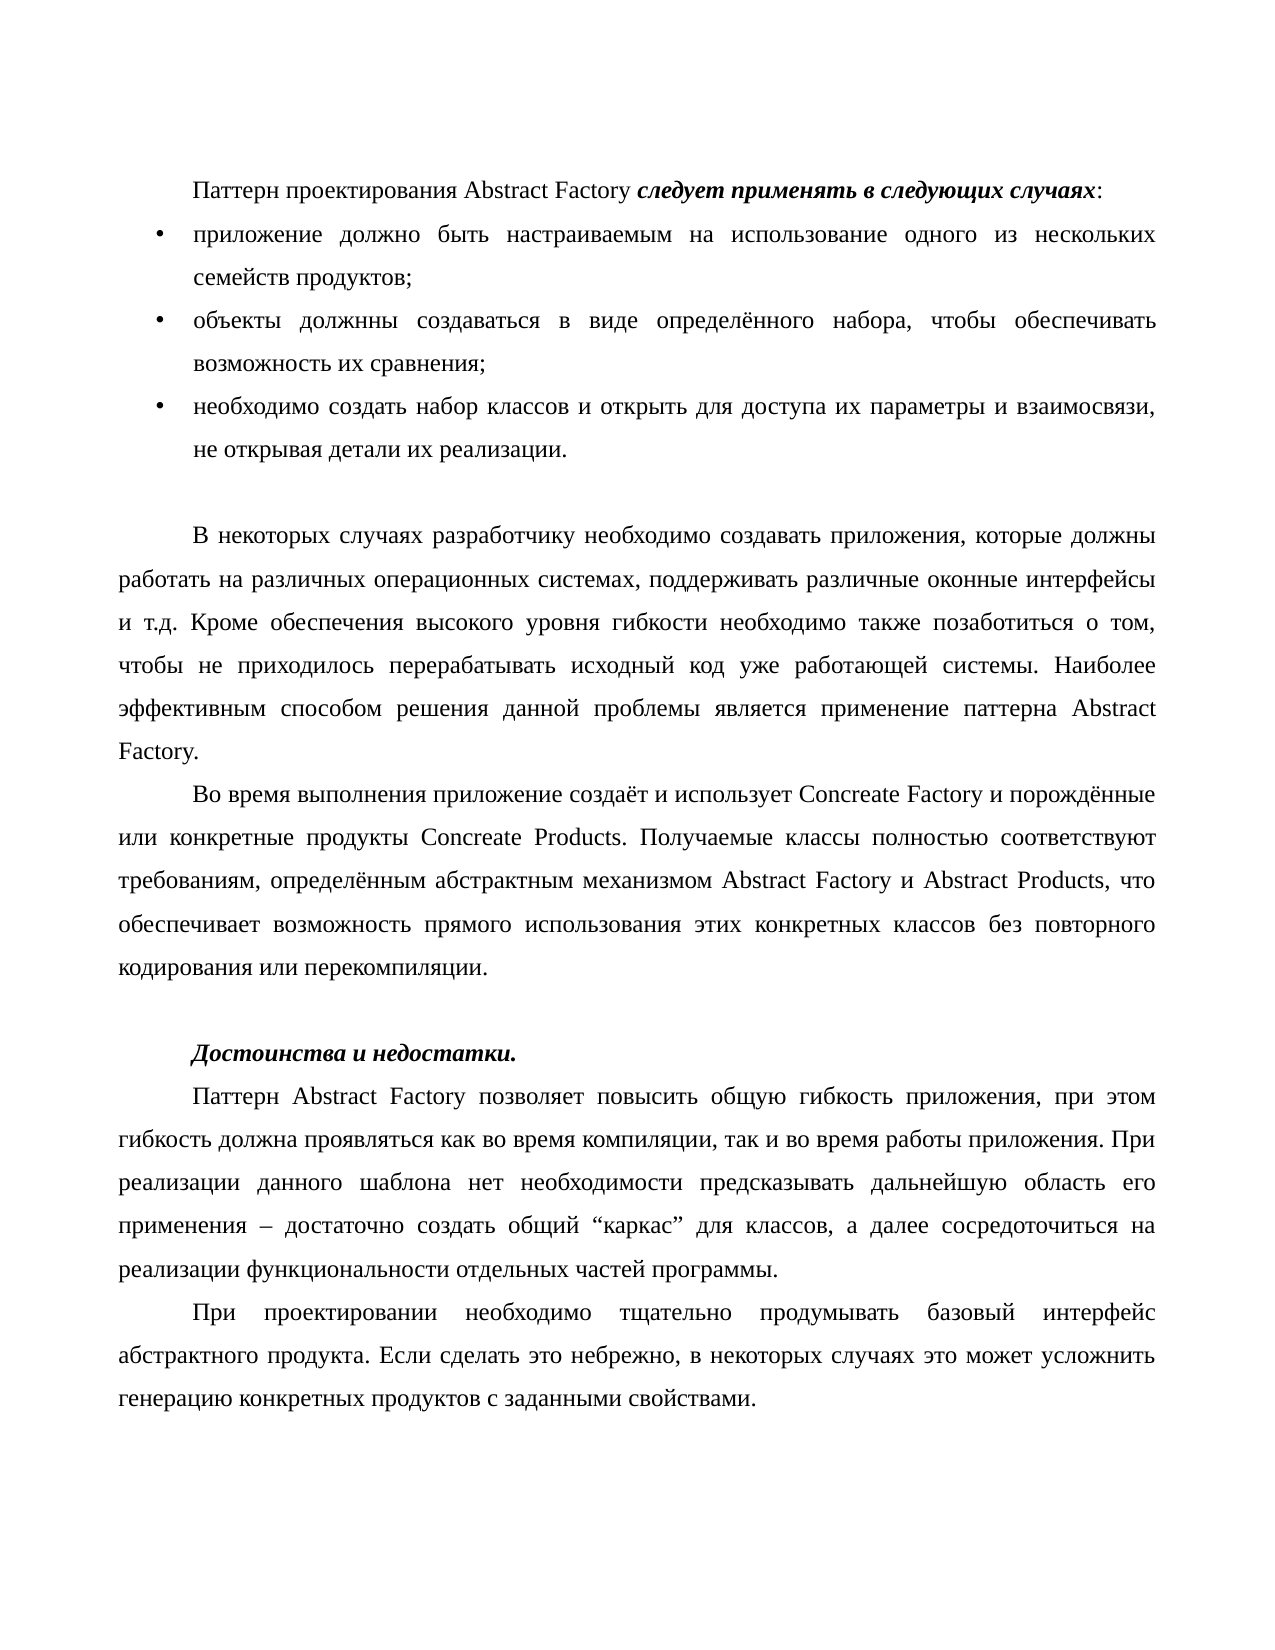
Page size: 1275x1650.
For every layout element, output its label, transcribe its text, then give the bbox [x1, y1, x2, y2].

text В некоторых случаях разработчику необходимо создавать приложения, которые должны работать на различных операционных системах, поддерживать различные оконные интерфейсы и т.д. Кроме обеспечения высокого уровня гибкости необходимо также позаботиться о том, чтобы не приходилось перерабатывать исходный код уже работающей системы. Наиболее эффективным способом решения данной проблемы является применение паттерна Abstract Factory. [118, 521, 1157, 765]
list приложение должно быть настраиваемым на использование одного из нескольких семейств продуктов; [156, 219, 1157, 291]
text Во время выполнения приложение создаёт и использует Concreate Factory и порождённые или конкретные продукты Concreate Products. Получаемые классы полностью соответствуют требованиям, определённым абстрактным механизмом Abstract Factory и Abstract Products, что обеспечивает возможность прямого использования этих конкретных классов без повторного кодирования или перекомпиляции. [118, 779, 1157, 981]
list необходимо создать набор классов и открыть для доступа их параметры и взаимосвязи, не открывая детали их реализации. [156, 391, 1157, 463]
text Паттерн проектирования Abstract Factory следует применять в следующих случаях: [118, 176, 1157, 204]
text Паттерн Abstract Factory позволяет повысить общую гибкость приложения, при этом гибкость должна проявляться как во время компиляции, так и во время работы приложения. При реализации данного шаблона нет необходимости предсказывать дальнейшую область его применения – достаточно создать общий “каркас” для классов, а далее сосредоточиться на реализации функциональности отдельных частей программы. [118, 1081, 1157, 1282]
text Достоинства и недостатки. [118, 1038, 1157, 1067]
list объекты должнны создаваться в виде определённого набора, чтобы обеспечивать возможность их сравнения; [156, 305, 1157, 377]
text При проектировании необходимо тщательно продумывать базовый интерфейс абстрактного продукта. Если сделать это небрежно, в некоторых случаях это может усложнить генерацию конкретных продуктов с заданными свойствами. [118, 1297, 1157, 1412]
